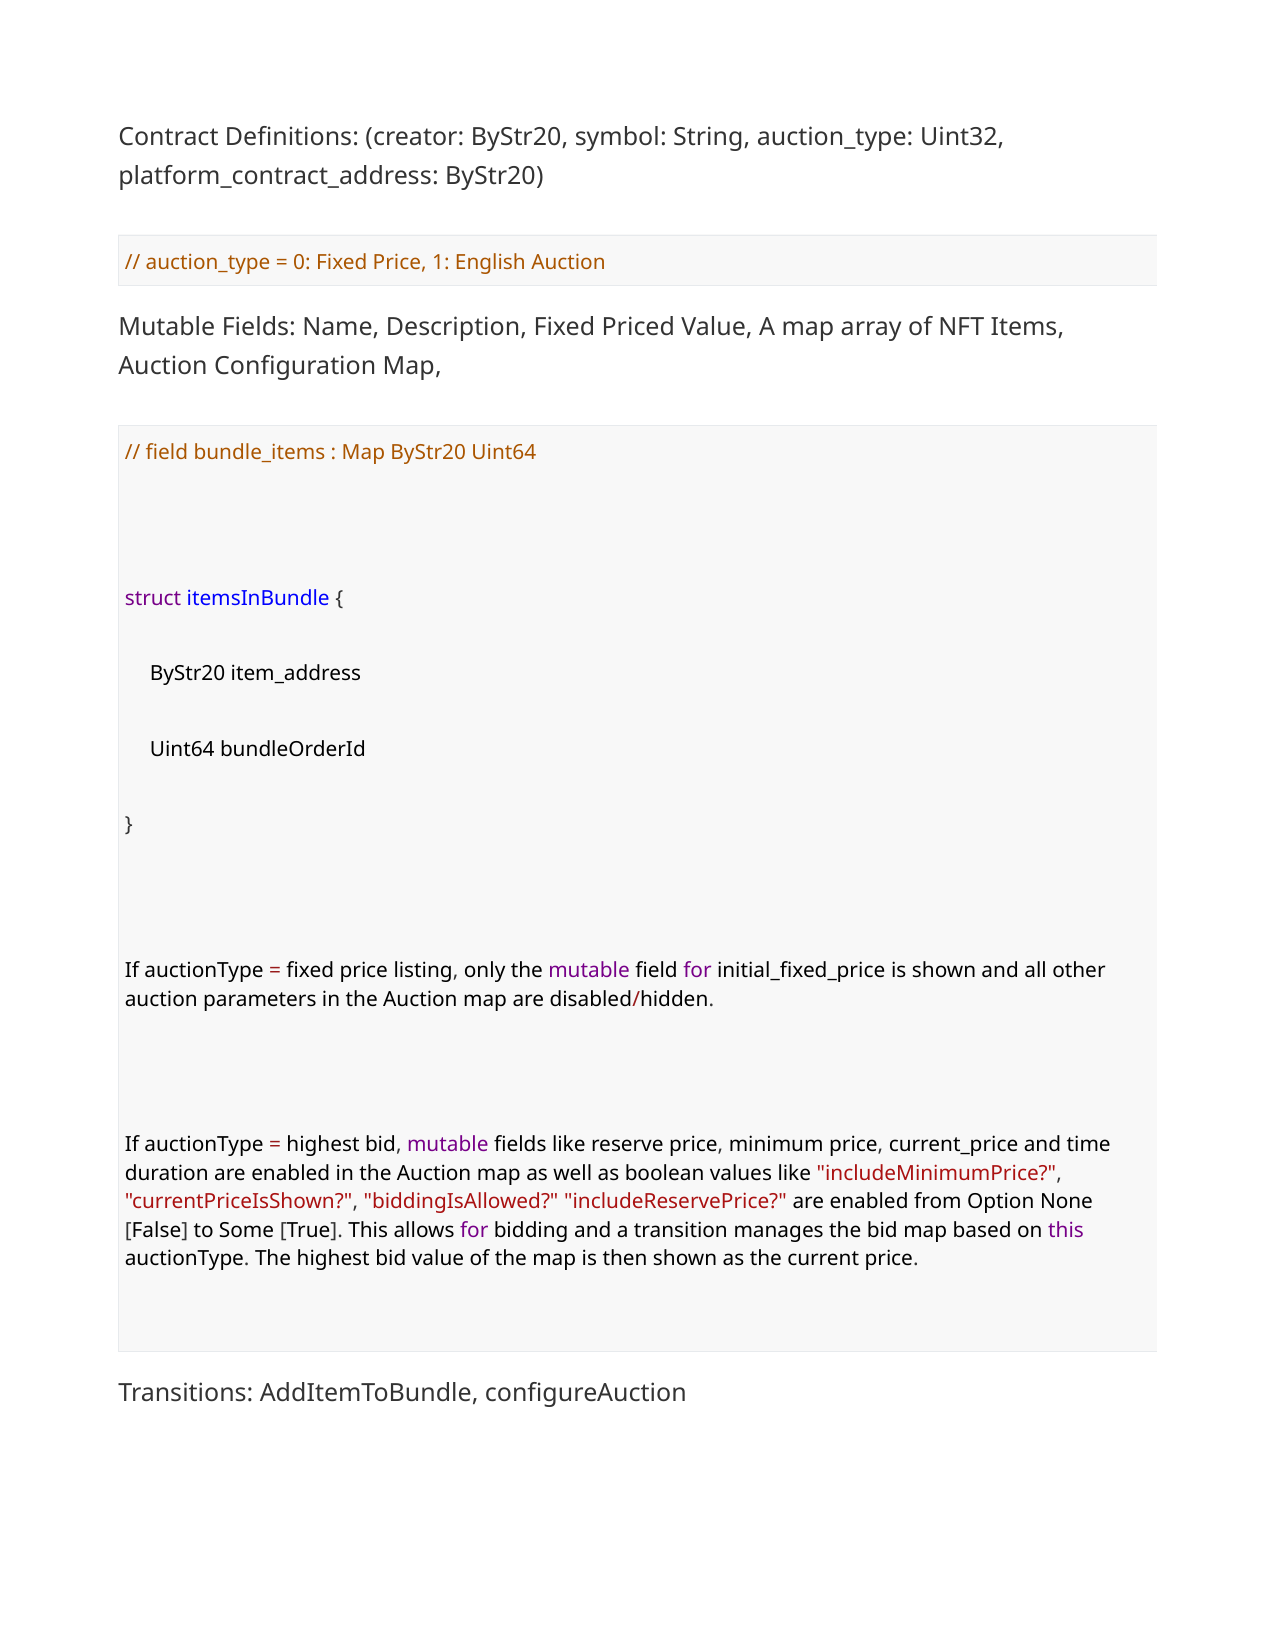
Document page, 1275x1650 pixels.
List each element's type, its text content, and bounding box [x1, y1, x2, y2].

text ​ [119, 500, 1157, 536]
text ByStr20 item_address [119, 646, 1157, 687]
text // auction_type = 0: Fixed Price, 1: English Auction [119, 236, 1157, 285]
text ​ [119, 872, 1157, 908]
text Transitions: AddItemToBundle, configureAuction [118, 1375, 1157, 1409]
text If auctionType = fixed price listing, only the mutable field for initial_fixed_price is shown and all other auction parameters in the Auction map are disabled/hidden. [119, 943, 1157, 1012]
text ​ [119, 1046, 1157, 1083]
text Uint64 bundleOrderId [119, 721, 1157, 762]
text Contract Definitions: (creator: ByStr20, symbol: String, auction_type: Uint32, platform_contract_address: ByStr20) [118, 118, 1157, 191]
text } [119, 797, 1157, 838]
text struct itemsInBundle { [119, 571, 1157, 612]
text Mutable Fields: Name, Description, Fixed Priced Value, A map array of NFT Items, Auction Configuration Map, [118, 308, 1157, 382]
text // field bundle_items : Map ByStr20 Uint64 [119, 426, 1157, 466]
text ​ [119, 1306, 1157, 1351]
text If auctionType = highest bid, mutable fields like reserve price, minimum price, current_price and time duration are enabled in the Auction map as well as boolean values like "includeMinimumPrice?", "currentPriceIsShown?", "biddingIsAllowed?" "includeReservePrice?" are enabled from Option None [False] to Some [True]. This allows for bidding and a transition manages the bid map based on this auctionType. The highest bid value of the map is then shown as the current price. [119, 1117, 1157, 1272]
